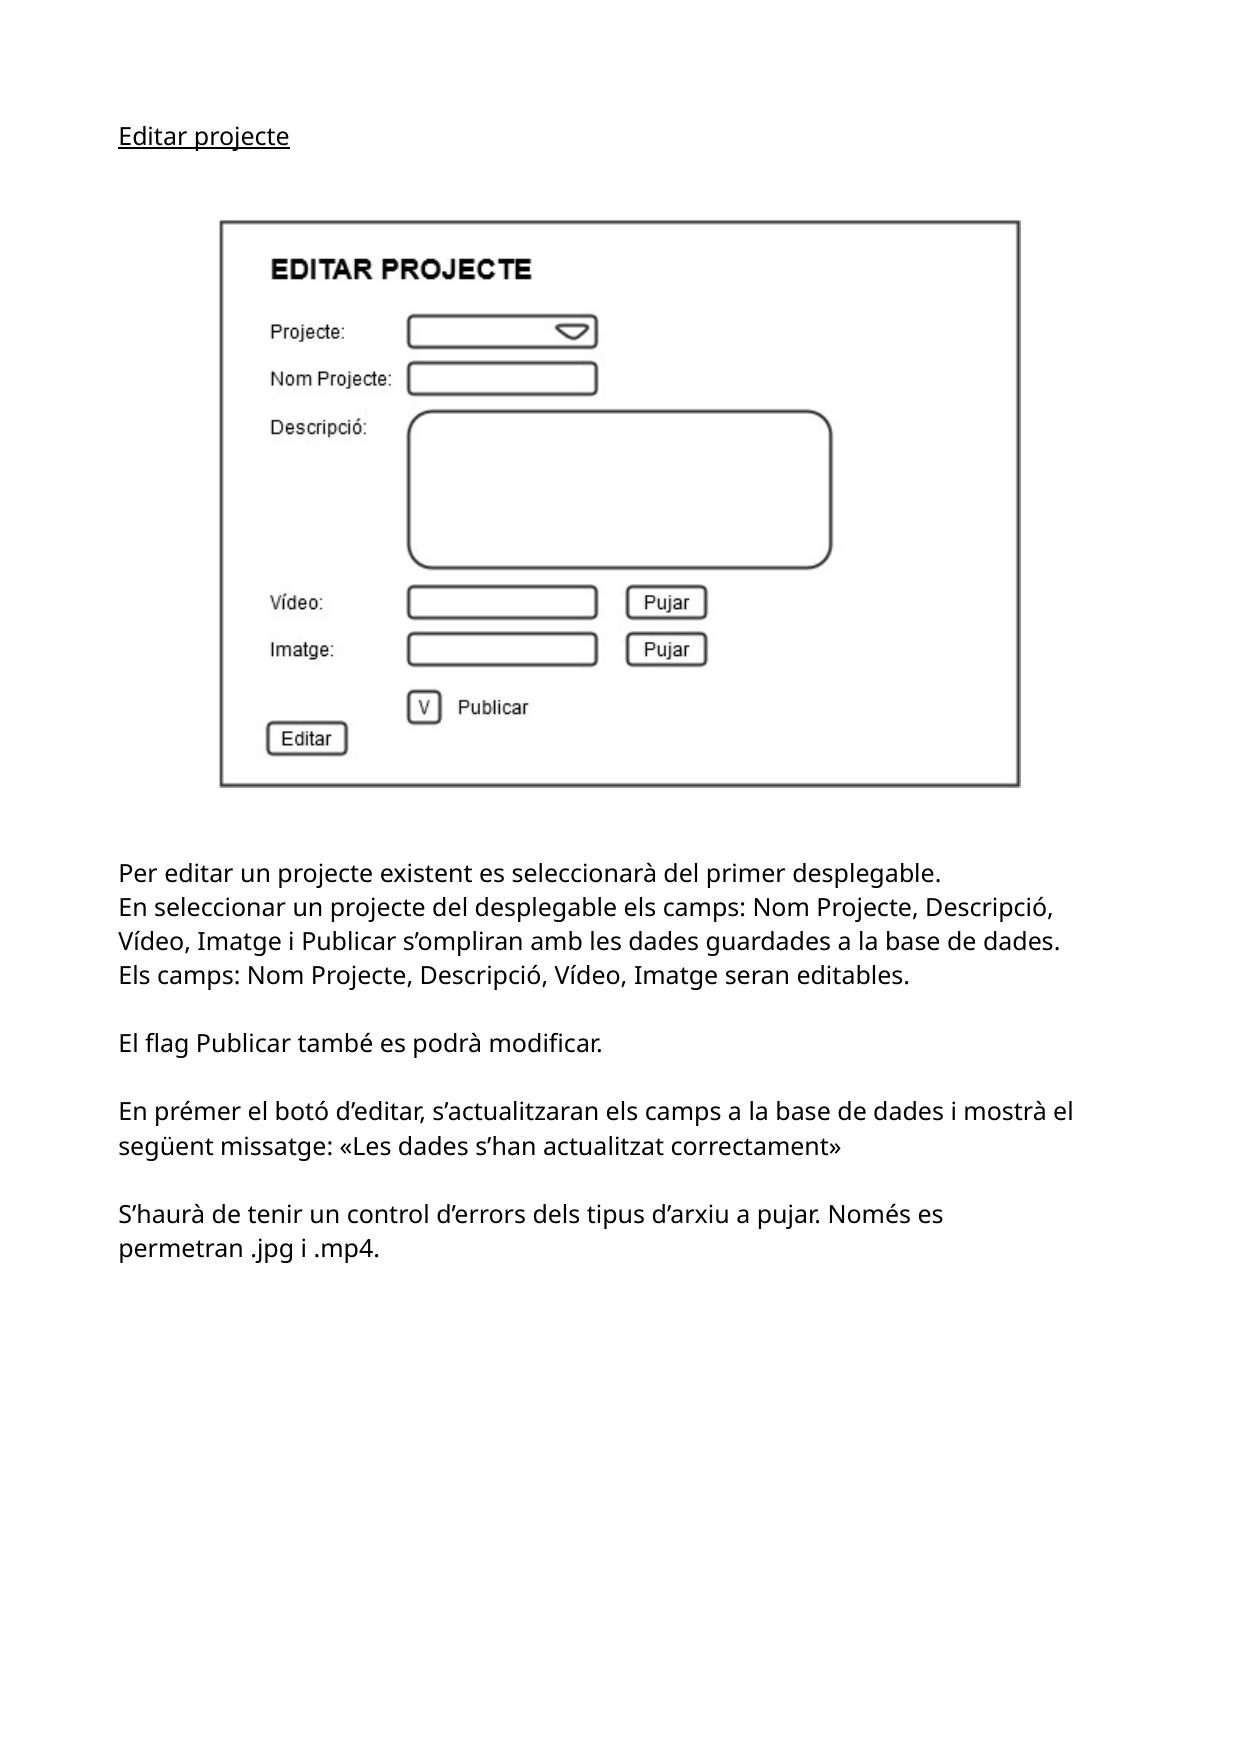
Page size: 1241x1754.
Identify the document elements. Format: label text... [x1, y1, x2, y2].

text Per editar un projecte existent es seleccionarà del primer desplegable. [118, 856, 1122, 890]
picture [219, 220, 1021, 788]
text El flag Publicar també es podrà modificar. [118, 1026, 1122, 1060]
text En prémer el botó d’editar, s’actualitzaran els camps a la base de dades i mostrà el següent missatge: «Les dades s’han actualitzat correctament» [118, 1094, 1122, 1162]
text S’haurà de tenir un control d’errors dels tipus d’arxiu a pujar. Només es permetran .jpg i .mp4. [118, 1196, 1122, 1264]
text Editar projecte [118, 118, 1122, 152]
text En seleccionar un projecte del desplegable els camps: Nom Projecte, Descripció, Vídeo, Imatge i Publicar s’ompliran amb les dades guardades a la base de dades. [118, 890, 1122, 958]
text Els camps: Nom Projecte, Descripció, Vídeo, Imatge seran editables. [118, 958, 1122, 992]
